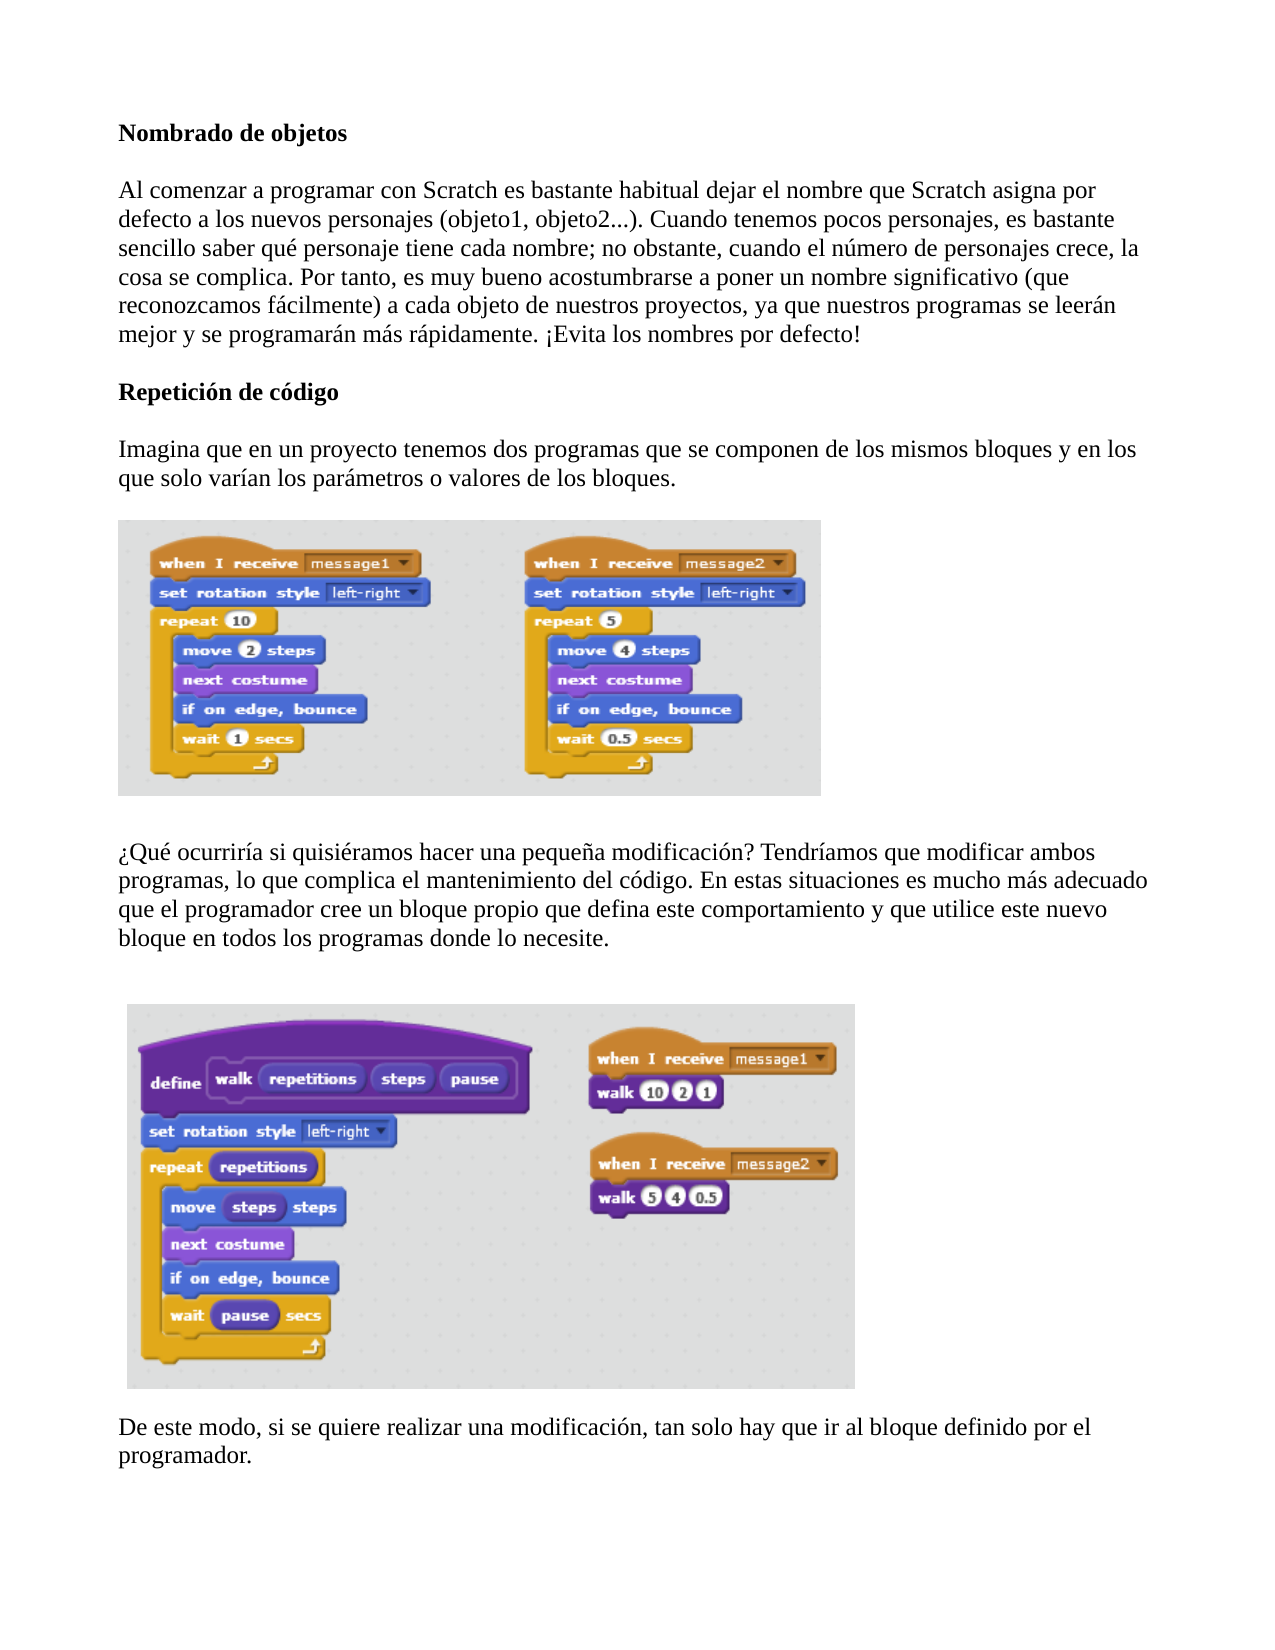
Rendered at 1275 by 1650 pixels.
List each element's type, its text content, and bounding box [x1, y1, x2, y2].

text ¿Qué ocurriría si quisiéramos hacer una pequeña modificación? Tendríamos que modificar ambos programas, lo que complica el mantenimiento del código. En estas situaciones es mucho más adecuado que el programador cree un bloque propio que defina este comportamiento y que utilice este nuevo bloque en todos los programas donde lo necesite. [118, 837, 1157, 952]
picture [127, 1004, 855, 1389]
picture [118, 520, 821, 796]
text Imagina que en un proyecto tenemos dos programas que se componen de los mismos bloques y en los que solo varían los parámetros o valores de los bloques. [118, 434, 1157, 492]
text Repetición de código [118, 377, 1157, 406]
text Al comenzar a programar con Scratch es bastante habitual dejar el nombre que Scratch asigna por defecto a los nuevos personajes (objeto1, objeto2...). Cuando tenemos pocos personajes, es bastante sencillo saber qué personaje tiene cada nombre; no obstante, cuando el número de personajes crece, la cosa se complica. Por tanto, es muy bueno acostumbrarse a poner un nombre significativo (que reconozcamos fácilmente) a cada objeto de nuestros proyectos, ya que nuestros programas se leerán mejor y se programarán más rápidamente. ¡Evita los nombres por defecto! [118, 176, 1157, 348]
text De este modo, si se quiere realizar una modificación, tan solo hay que ir al bloque definido por el programador. [118, 1412, 1157, 1469]
text Nombrado de objetos [118, 118, 1157, 147]
